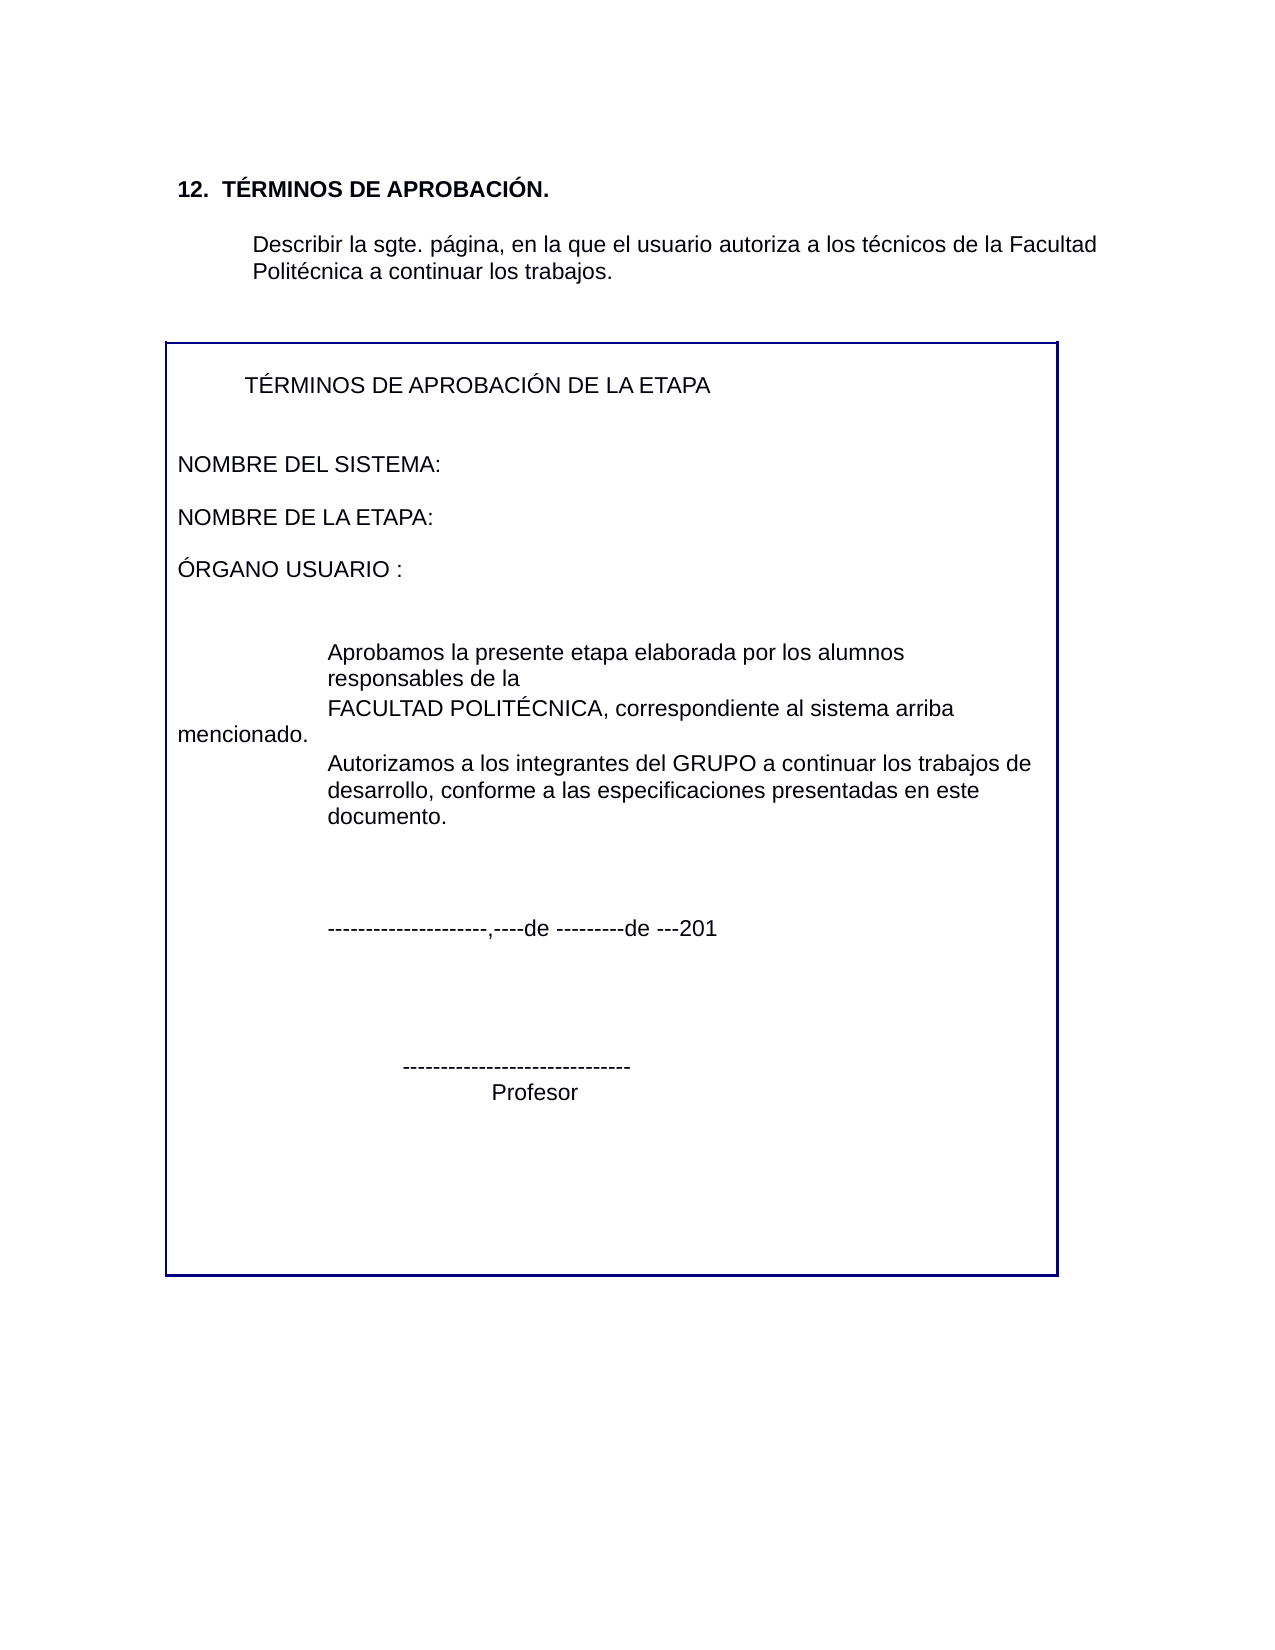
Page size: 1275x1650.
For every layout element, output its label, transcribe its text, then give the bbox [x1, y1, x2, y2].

table_header TÉRMINOS DE APROBACIÓN DE LA ETAPA NOMBRE DEL SISTEMA: NOMBRE DE LA ETAPA: ÓRGANO USUARIO : Aprobamos la presente etapa elaborada por los alumnos responsables de la FACULTAD POLITÉCNICA, correspondiente al sistema arriba mencionado. Autorizamos a los integrantes del GRUPO a continuar los trabajos de desarrollo, conforme a las especificaciones presentadas en este documento. ---------------------,----de ---------de ---201 ------------------------------ Profesor [167, 344, 1056, 1274]
text Describir la sgte. página, en la que el usuario autoriza a los técnicos de la Facultad Politécnica a continuar los trabajos. [252, 231, 1098, 284]
text 12. TÉRMINOS DE APROBACIÓN. [177, 176, 1098, 202]
